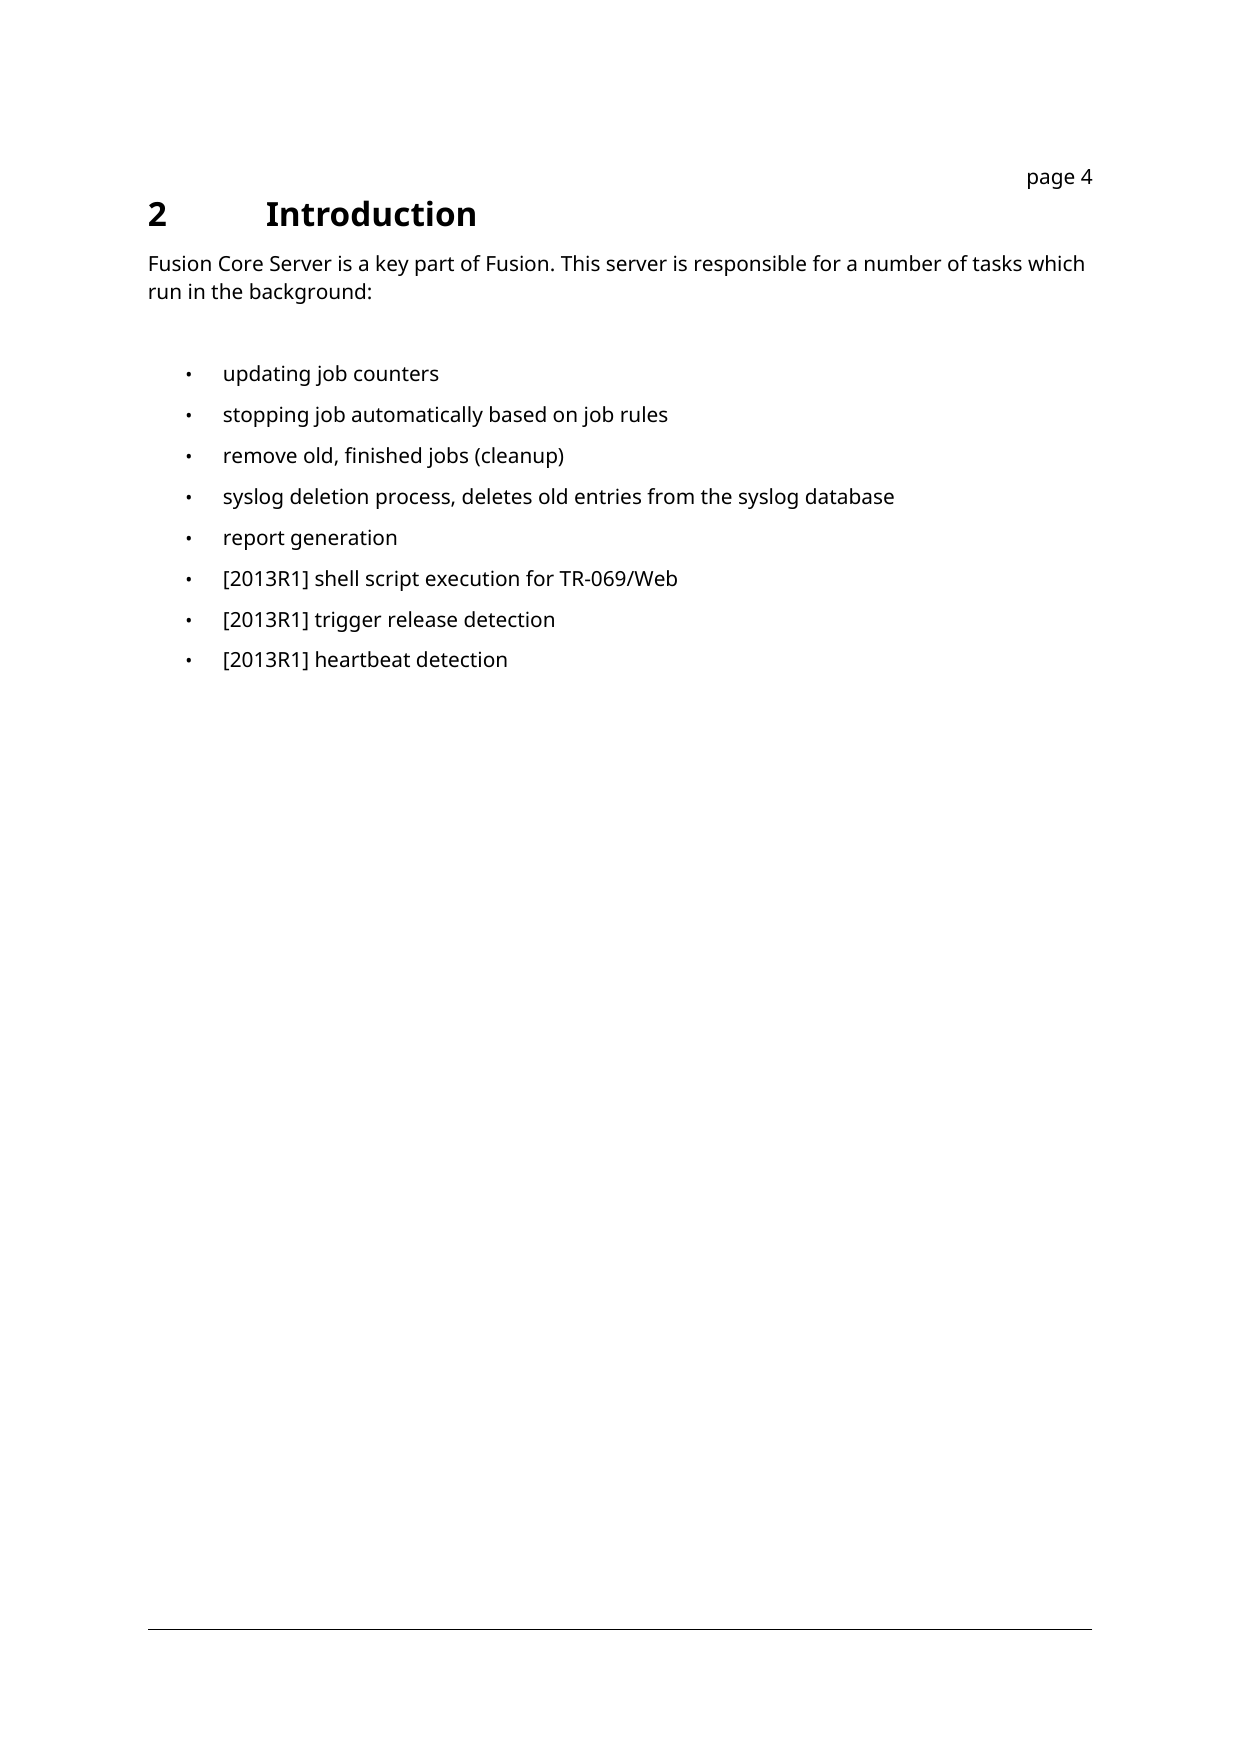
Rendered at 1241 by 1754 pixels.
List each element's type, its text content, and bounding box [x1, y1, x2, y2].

text Fusion Core Server is a key part of Fusion. This server is responsible for a number of tasks which run in the background: [148, 249, 1092, 306]
subtitle Introduction [148, 191, 1092, 236]
list [2013R1] heartbeat detection [185, 646, 1092, 674]
list syslog deletion process, deletes old entries from the syslog database [185, 482, 1092, 510]
list stopping job automatically based on job rules [185, 400, 1092, 428]
list [2013R1] shell script execution for TR-069/Web [185, 564, 1092, 592]
list [2013R1] trigger release detection [185, 605, 1092, 633]
list updating job counters [185, 359, 1092, 387]
list remove old, finished jobs (cleanup) [185, 441, 1092, 469]
list report generation [185, 523, 1092, 551]
